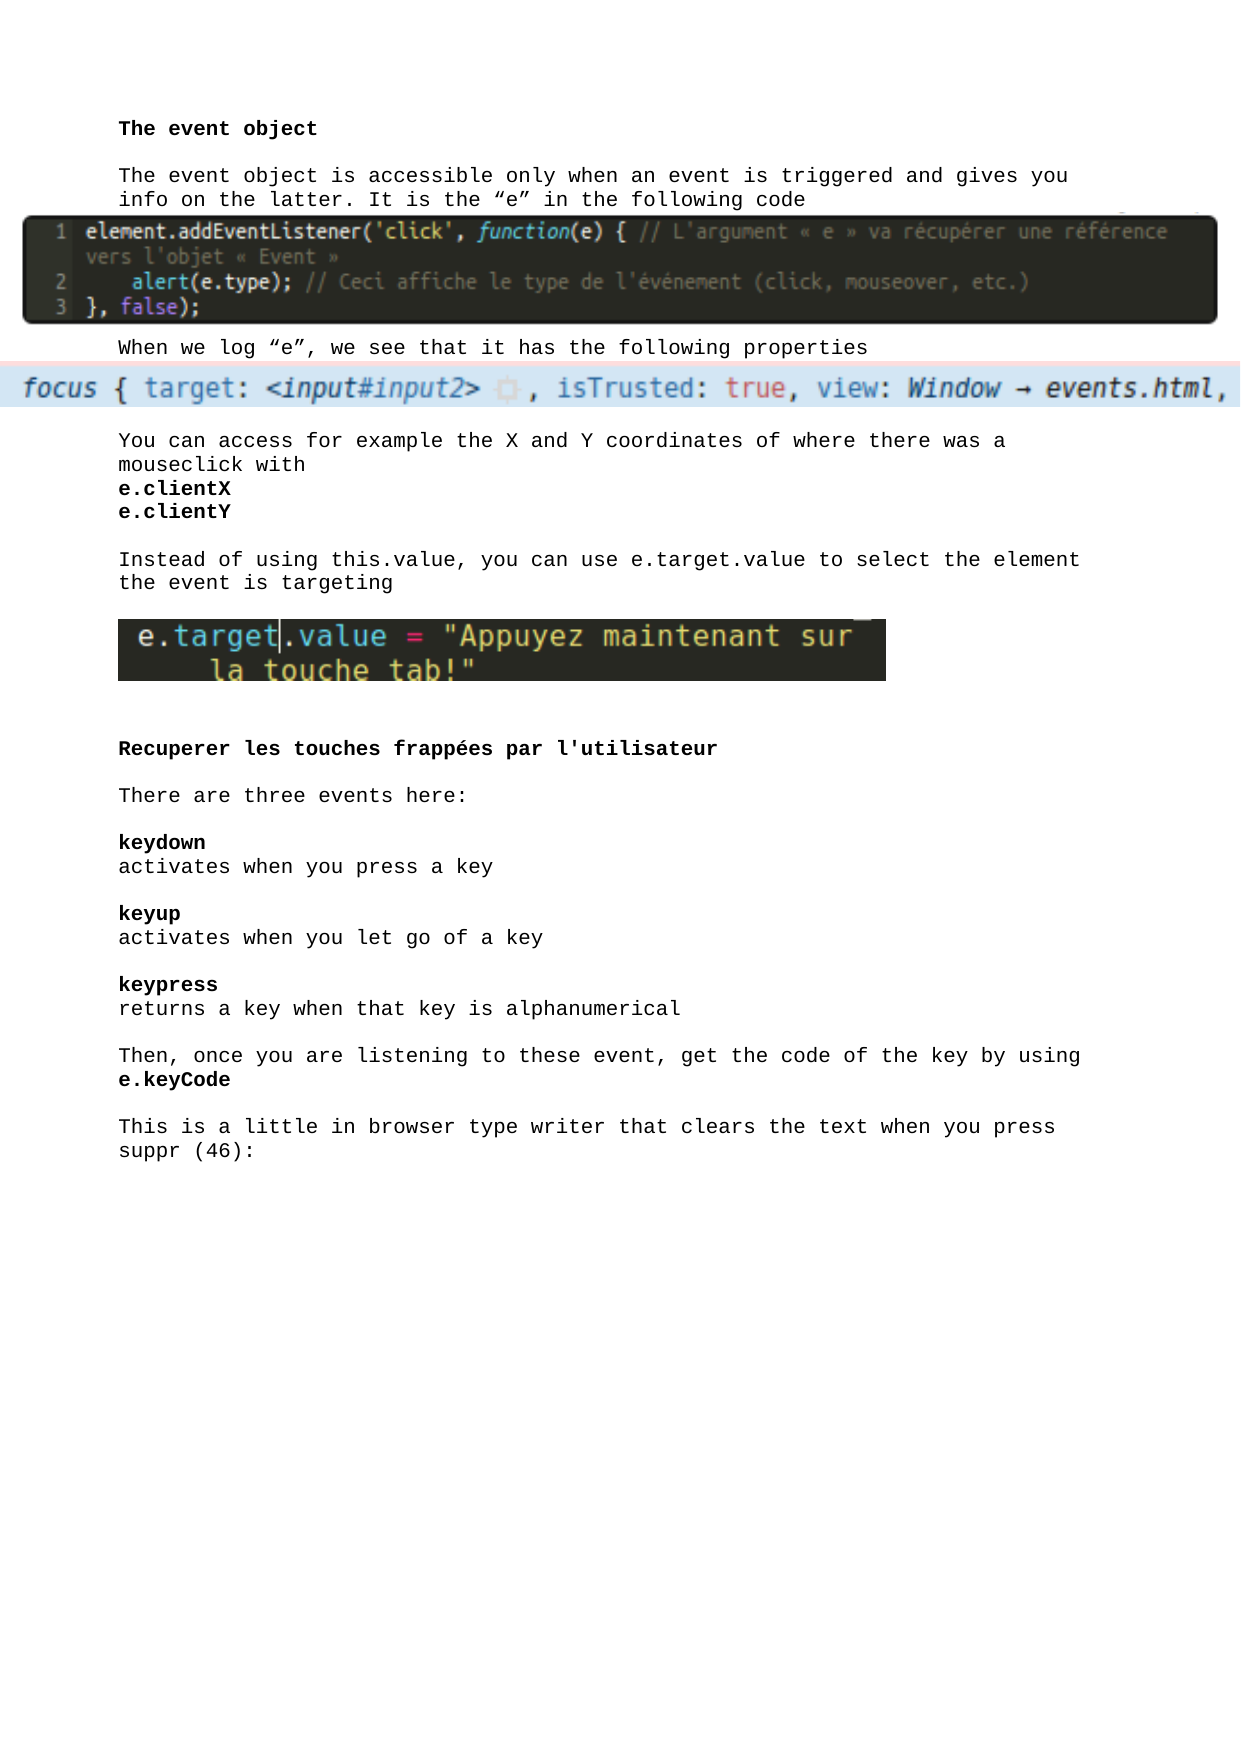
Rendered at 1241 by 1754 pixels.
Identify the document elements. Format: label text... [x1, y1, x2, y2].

picture [0, 212, 1241, 338]
text keydown [118, 832, 1122, 856]
text This is a little in browser type writer that clears the text when you press suppr (46): [118, 1116, 1122, 1163]
text When we log “e”, we see that it has the following properties [118, 338, 1122, 361]
text The event object is accessible only when an event is triggered and gives you info on the latter. It is the “e” in the following code [118, 165, 1122, 212]
text keyup [118, 903, 1122, 927]
text Then, once you are listening to these event, get the code of the key by using [118, 1045, 1122, 1069]
text e.clientX [118, 478, 1122, 501]
text returns a key when that key is alphanumerical [118, 998, 1122, 1022]
text activates when you let go of a key [118, 927, 1122, 951]
picture [0, 361, 1241, 407]
text activates when you press a key [118, 856, 1122, 880]
text You can access for example the X and Y coordinates of where there was a mouseclick with [118, 430, 1122, 478]
text e.clientY [118, 501, 1122, 525]
text Instead of using this.value, you can use e.target.value to select the element the event is targeting [118, 549, 1122, 596]
text There are three events here: [118, 785, 1122, 809]
text e.keyCode [118, 1069, 1122, 1092]
text Recuperer les touches frappées par l'utilisateur [118, 738, 1122, 761]
picture [118, 619, 886, 681]
text keypress [118, 974, 1122, 998]
text The event object [118, 118, 1122, 142]
